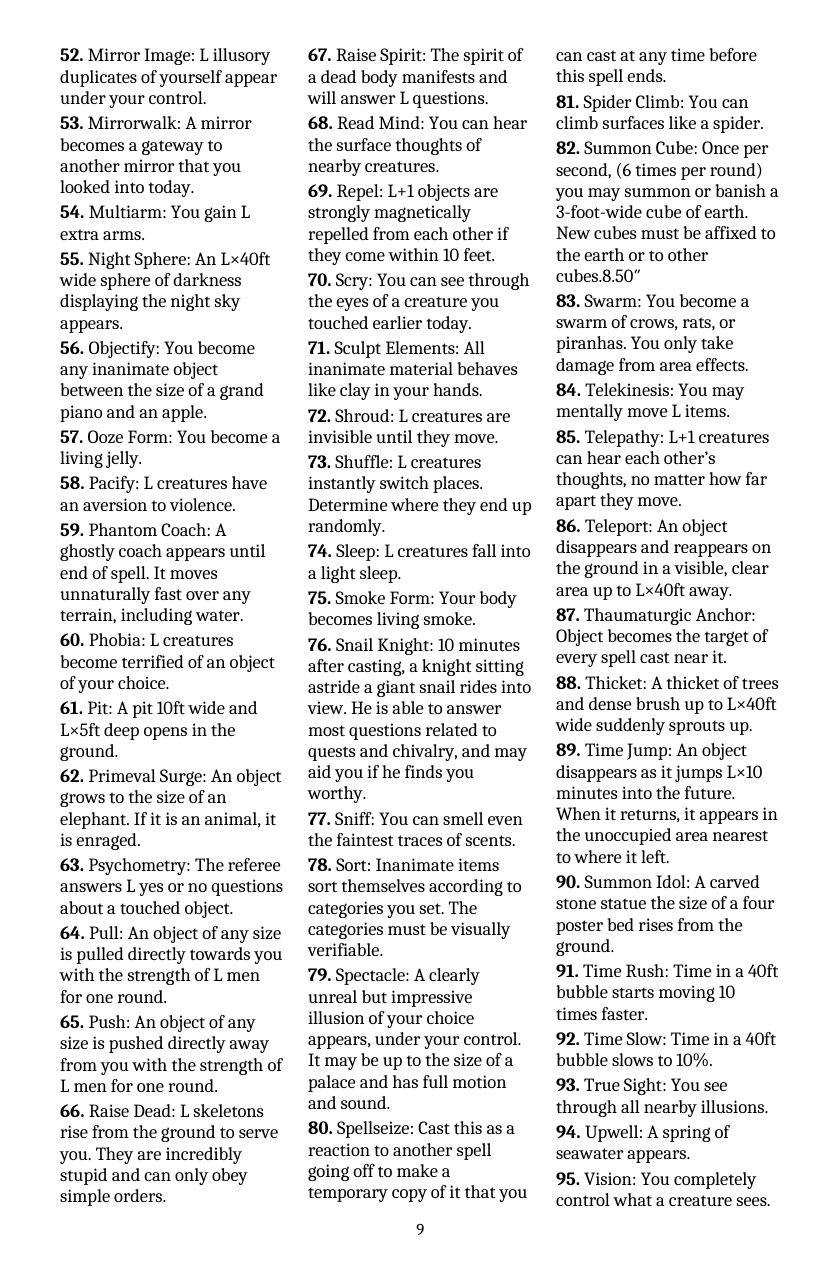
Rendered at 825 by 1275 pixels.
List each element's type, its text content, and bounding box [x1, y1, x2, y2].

list Repel: L+1 objects are strongly magnetically repelled from each other if they come within 10 feet. [308, 181, 532, 266]
list Mirrorwalk: A mirror becomes a gateway to another mirror that you looked into today. [60, 113, 284, 198]
list Summon Idol: A carved stone statue the size of a four poster bed rises from the ground. [556, 872, 780, 957]
list Raise Spirit: The spirit of a dead body manifests and will answer L questions. [308, 45, 532, 109]
list Summon Cube: Once per second, (6 times per round) you may summon or banish a 3-foot-wide cube of earth. New cubes must be affixed to the earth or to other cubes.8.50″ [556, 138, 780, 287]
list Swarm: You become a swarm of crows, rats, or piranhas. You only take damage from area effects. [556, 291, 780, 376]
list Shuffle: L creatures instantly switch places. Determine where they end up randomly. [308, 452, 532, 537]
list Multiarm: You gain L extra arms. [60, 202, 284, 245]
list Shroud: L creatures are invisible until they move. [308, 405, 532, 448]
list Primeval Surge: An object grows to the size of an elephant. If it is an animal, it is enraged. [60, 766, 284, 851]
list Time Jump: An object disappears as it jumps L×10 minutes into the future. When it returns, it appears in the unoccupied area nearest to where it left. [556, 740, 780, 868]
list Spellseize: Cast this as a reaction to another spell going off to make a temporary copy of it that you [308, 1118, 532, 1203]
list Time Slow: Time in a 40ft bubble slows to 10%. [556, 1028, 780, 1071]
list Read Mind: You can hear the surface thoughts of nearby creatures. [308, 113, 532, 177]
list Pit: A pit 10ft wide and L×5ft deep opens in the ground. [60, 698, 284, 762]
list Pull: An object of any size is pulled directly towards you with the strength of L men for one round. [60, 922, 284, 1008]
list Vision: You completely control what a creature sees. [556, 1168, 780, 1211]
list Phantom Coach: A ghostly coach appears until end of spell. It moves unnaturally fast over any terrain, including water. [60, 520, 284, 626]
list Time Rush: Time in a 40ft bubble starts moving 10 times faster. [556, 961, 780, 1025]
list Push: An object of any size is pushed directly away from you with the strength of L men for one round. [60, 1012, 284, 1097]
list Phobia: L creatures become terrified of an object of your choice. [60, 630, 284, 694]
list Smoke Form: Your body becomes living smoke. [308, 587, 532, 630]
list Night Sphere: An L×40ft wide sphere of darkness displaying the night sky appears. [60, 248, 284, 334]
list Teleport: An object disappears and reappears on the ground in a visible, clear area up to L×40ft away. [556, 515, 780, 601]
list Spider Climb: You can climb surfaces like a spider. [556, 91, 780, 134]
list Telepathy: L+1 creatures can hear each other’s thoughts, no matter how far apart they move. [556, 426, 780, 512]
list Pacify: L creatures have an aversion to violence. [60, 473, 284, 516]
list can cast at any time before this spell ends. [556, 45, 780, 87]
list Scry: You can see through the eyes of a creature you touched earlier today. [308, 270, 532, 334]
list Telekinesis: You may mentally move L items. [556, 380, 780, 422]
list Sleep: L creatures fall into a light sleep. [308, 541, 532, 584]
list Upwell: A spring of seawater appears. [556, 1122, 780, 1164]
list Thaumaturgic Anchor: Object becomes the target of every spell cast near it. [556, 604, 780, 668]
list Snail Knight: 10 minutes after casting, a knight sitting astride a giant snail rides into view. He is able to answer most questions related to quests and chivalry, and may aid you if he finds you worthy. [308, 634, 532, 804]
list Raise Dead: L skeletons rise from the ground to serve you. They are incredibly stupid and can only obey simple orders. [60, 1101, 284, 1207]
list True Sight: You see through all nearby illusions. [556, 1075, 780, 1118]
list Thicket: A thicket of trees and dense brush up to L×40ft wide suddenly sprouts up. [556, 672, 780, 736]
list Sniff: You can smell even the faintest traces of scents. [308, 808, 532, 851]
list Sculpt Elements: All inanimate material behaves like clay in your hands. [308, 337, 532, 402]
list Objectify: You become any inanimate object between the size of a grand piano and an apple. [60, 337, 284, 423]
list Psychometry: The referee answers L yes or no questions about a touched object. [60, 855, 284, 919]
list Mirror Image: L illusory duplicates of yourself appear under your control. [60, 45, 284, 109]
list Sort: Inanimate items sort themselves according to categories you set. The categories must be visually verifiable. [308, 855, 532, 961]
list Ooze Form: You become a living jelly. [60, 427, 284, 469]
list Spectacle: A clearly unreal but impressive illusion of your choice appears, under your control. It may be up to the size of a palace and has full motion and sound. [308, 965, 532, 1114]
